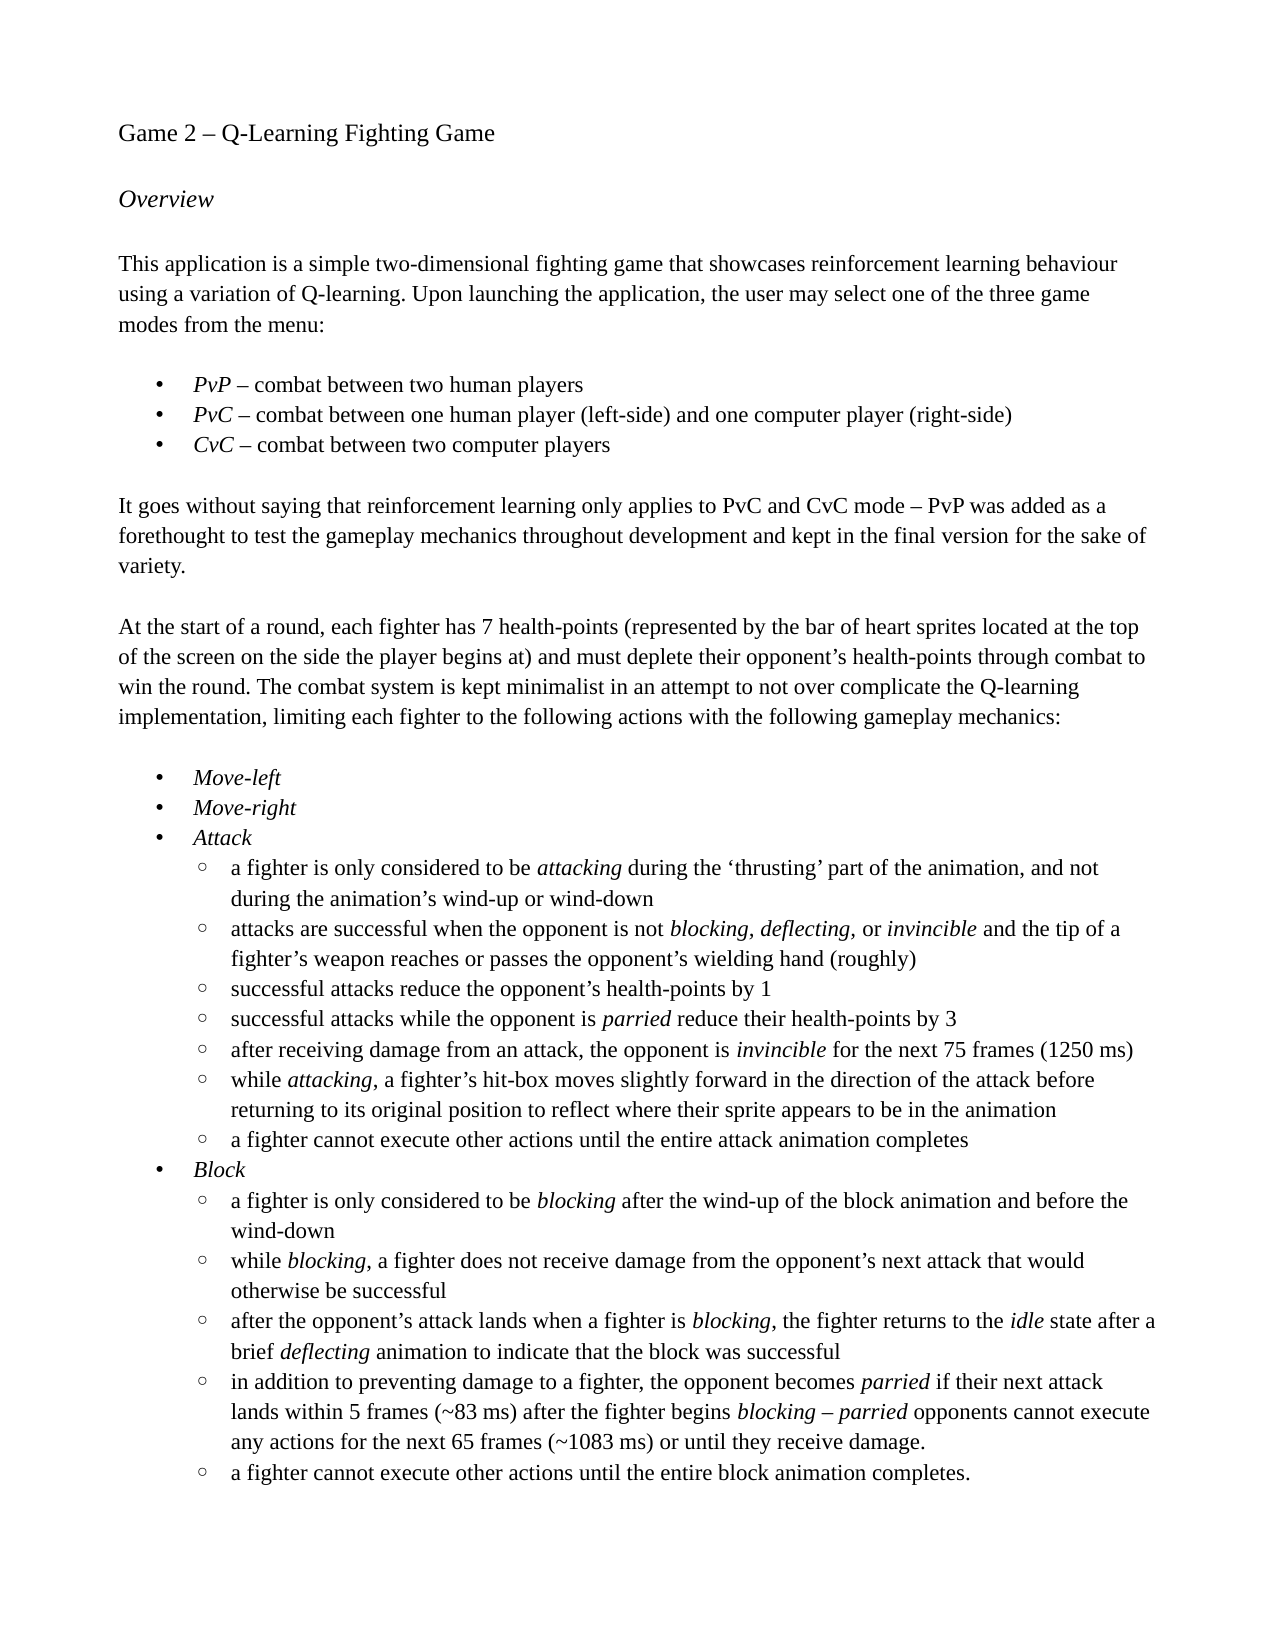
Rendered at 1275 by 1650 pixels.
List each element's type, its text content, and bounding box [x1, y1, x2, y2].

list CvC – combat between two computer players [156, 431, 1157, 458]
list a fighter is only considered to be blocking after the wind-up of the block animation and before the wind-down [193, 1187, 1157, 1243]
text It goes without saying that reinforcement learning only applies to PvC and CvC mode – PvP was added as a forethought to test the gameplay mechanics throughout development and kept in the final version for the sake of variety. [118, 492, 1157, 579]
text Overview [118, 184, 1157, 213]
text At the start of a round, each fighter has 7 health-points (represented by the bar of heart sprites located at the top of the screen on the side the player begins at) and must deplete their opponent’s health-points through combat to win the round. The combat system is kept minimalist in an attempt to not over complicate the Q-learning implementation, limiting each fighter to the following actions with the following gameplay mechanics: [118, 613, 1157, 730]
list while blocking, a fighter does not receive damage from the opponent’s next attack that would otherwise be successful [193, 1247, 1157, 1304]
list in addition to preventing damage to a fighter, the opponent becomes parried if their next attack lands within 5 frames (~83 ms) after the fighter begins blocking – parried opponents cannot execute any actions for the next 65 frames (~1083 ms) or until they receive damage. [193, 1368, 1157, 1455]
list after receiving damage from an attack, the opponent is invincible for the next 75 frames (1250 ms) [193, 1036, 1157, 1062]
list Move-left [156, 764, 1157, 790]
list successful attacks reduce the opponent’s health-points by 1 [193, 975, 1157, 1002]
list a fighter is only considered to be attacking during the ‘thrusting’ part of the animation, and not during the animation’s wind-up or wind-down [193, 854, 1157, 911]
list successful attacks while the opponent is parried reduce their health-points by 3 [193, 1005, 1157, 1032]
text Game 2 – Q-Learning Fighting Game [118, 118, 1157, 147]
list after the opponent’s attack lands when a fighter is blocking, the fighter returns to the idle state after a brief deflecting animation to indicate that the block was successful [193, 1307, 1157, 1364]
list PvP – combat between two human players [156, 371, 1157, 397]
list attacks are successful when the opponent is not blocking, deflecting, or invincible and the tip of a fighter’s weapon reaches or passes the opponent’s wielding hand (roughly) [193, 915, 1157, 971]
text This application is a simple two-dimensional fighting game that showcases reinforcement learning behaviour using a variation of Q-learning. Upon launching the application, the user may select one of the three game modes from the menu: [118, 250, 1157, 337]
list PvC – combat between one human player (left-side) and one computer player (right-side) [156, 401, 1157, 428]
list Block [156, 1156, 1157, 1183]
list a fighter cannot execute other actions until the entire block animation completes. [193, 1458, 1157, 1485]
list while attacking, a fighter’s hit-box moves slightly forward in the direction of the attack before returning to its original position to reflect where their sprite appears to be in the animation [193, 1066, 1157, 1122]
list Move-right [156, 794, 1157, 820]
list Attack [156, 824, 1157, 851]
list a fighter cannot execute other actions until the entire attack animation completes [193, 1126, 1157, 1153]
